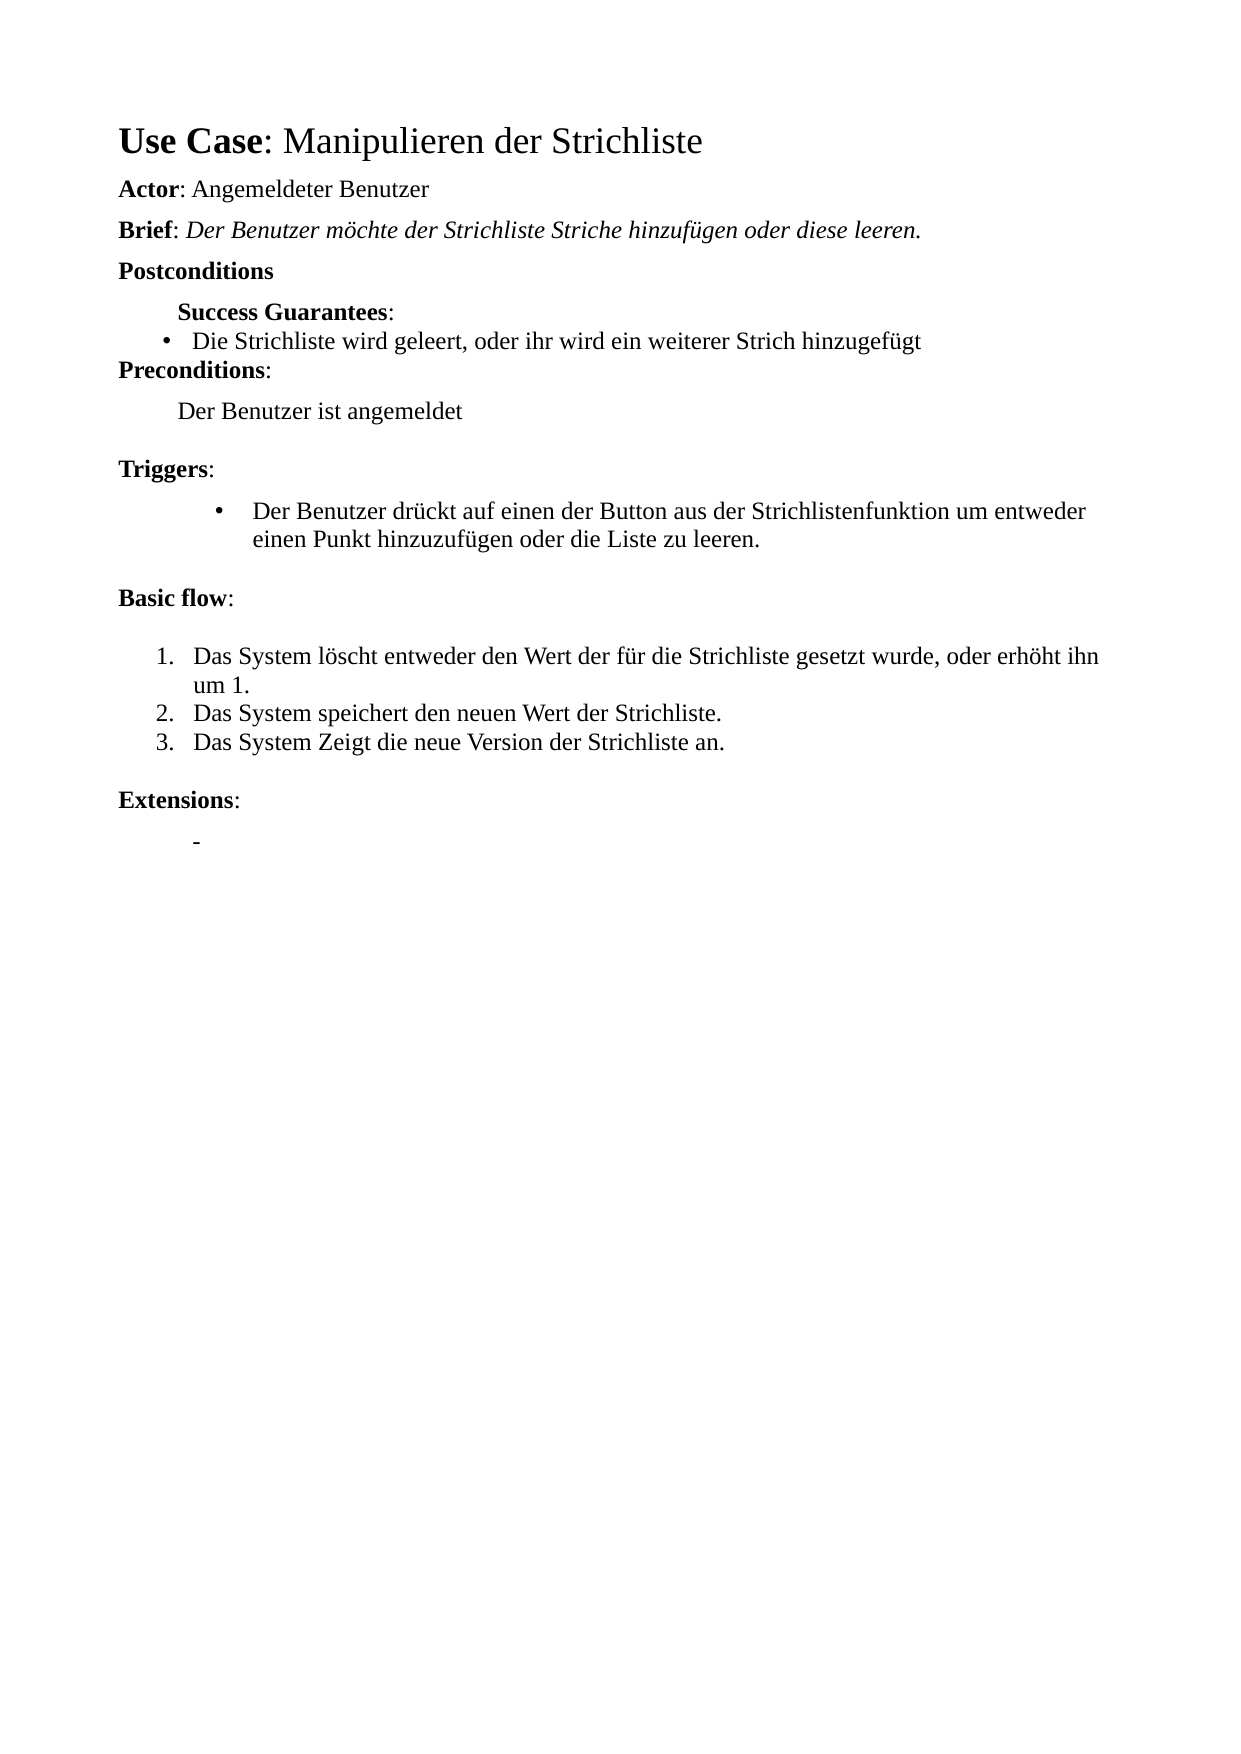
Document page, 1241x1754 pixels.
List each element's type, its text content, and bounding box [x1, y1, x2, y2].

list Der Benutzer ist angemeldet [177, 396, 1122, 425]
text Brief: Der Benutzer möchte der Strichliste Striche hinzufügen oder diese leeren. [118, 215, 1122, 244]
list Success Guarantees: [177, 297, 1122, 326]
text - [118, 826, 1122, 855]
text Actor: Angemeldeter Benutzer [118, 174, 1122, 202]
list Das System Zeigt die neue Version der Strichliste an. [156, 727, 1122, 756]
list Das System löscht entweder den Wert der für die Strichliste gesetzt wurde, oder erhöht ihn um 1. [156, 641, 1122, 698]
text Use Case: Manipulieren der Strichliste [118, 118, 1122, 161]
list Die Strichliste wird geleert, oder ihr wird ein weiterer Strich hinzugefügt [162, 326, 1122, 355]
text Postconditions [118, 256, 1122, 285]
text Preconditions: [118, 355, 1122, 384]
list Das System speichert den neuen Wert der Strichliste. [156, 698, 1122, 727]
text Triggers: [118, 454, 1122, 483]
text Extensions: [118, 785, 1122, 813]
list Der Benutzer drückt auf einen der Button aus der Strichlistenfunktion um entweder einen Punkt hinzuzufügen oder die Liste zu leeren. [215, 496, 1122, 553]
list Basic flow: [118, 583, 1122, 611]
